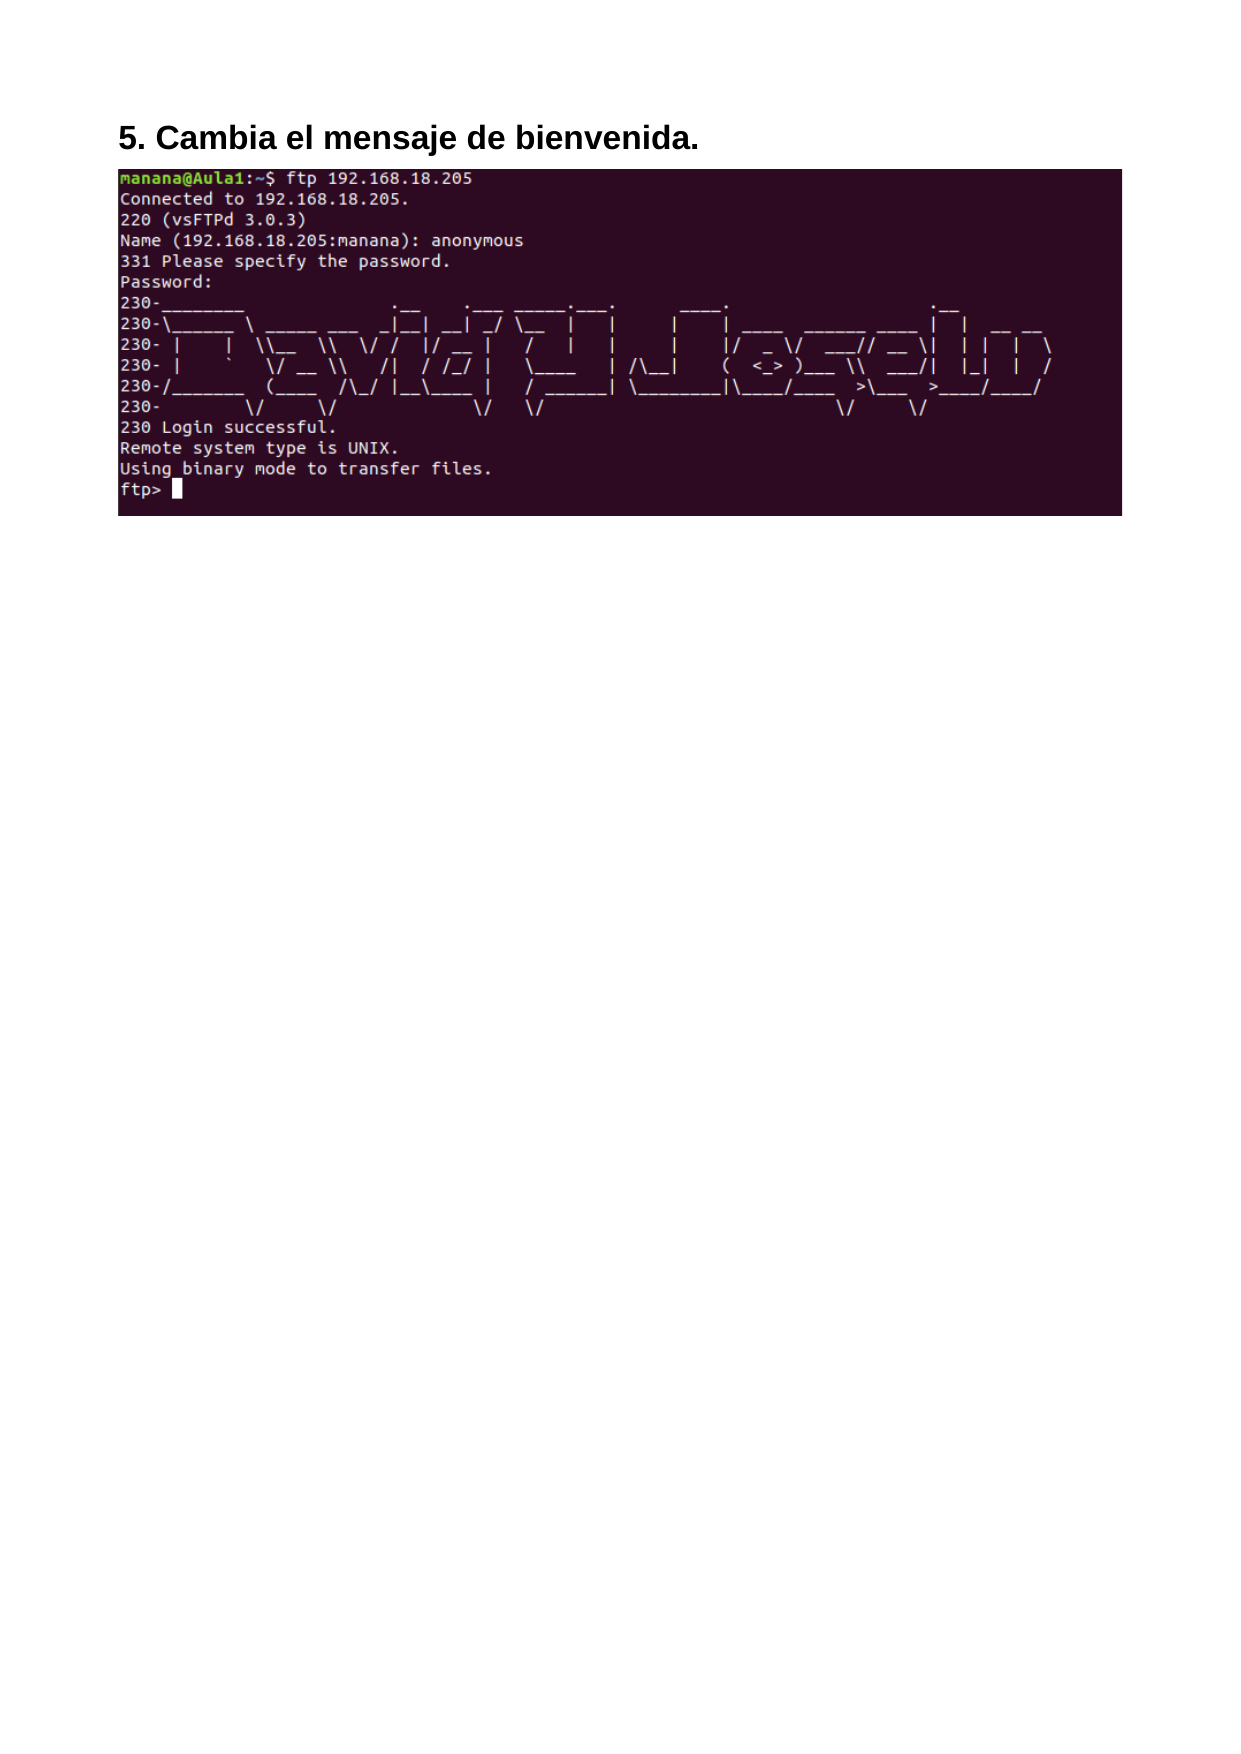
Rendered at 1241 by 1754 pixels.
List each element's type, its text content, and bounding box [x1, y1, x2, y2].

subtitle 5. Cambia el mensaje de bienvenida. [118, 118, 1122, 157]
picture [118, 169, 1123, 516]
